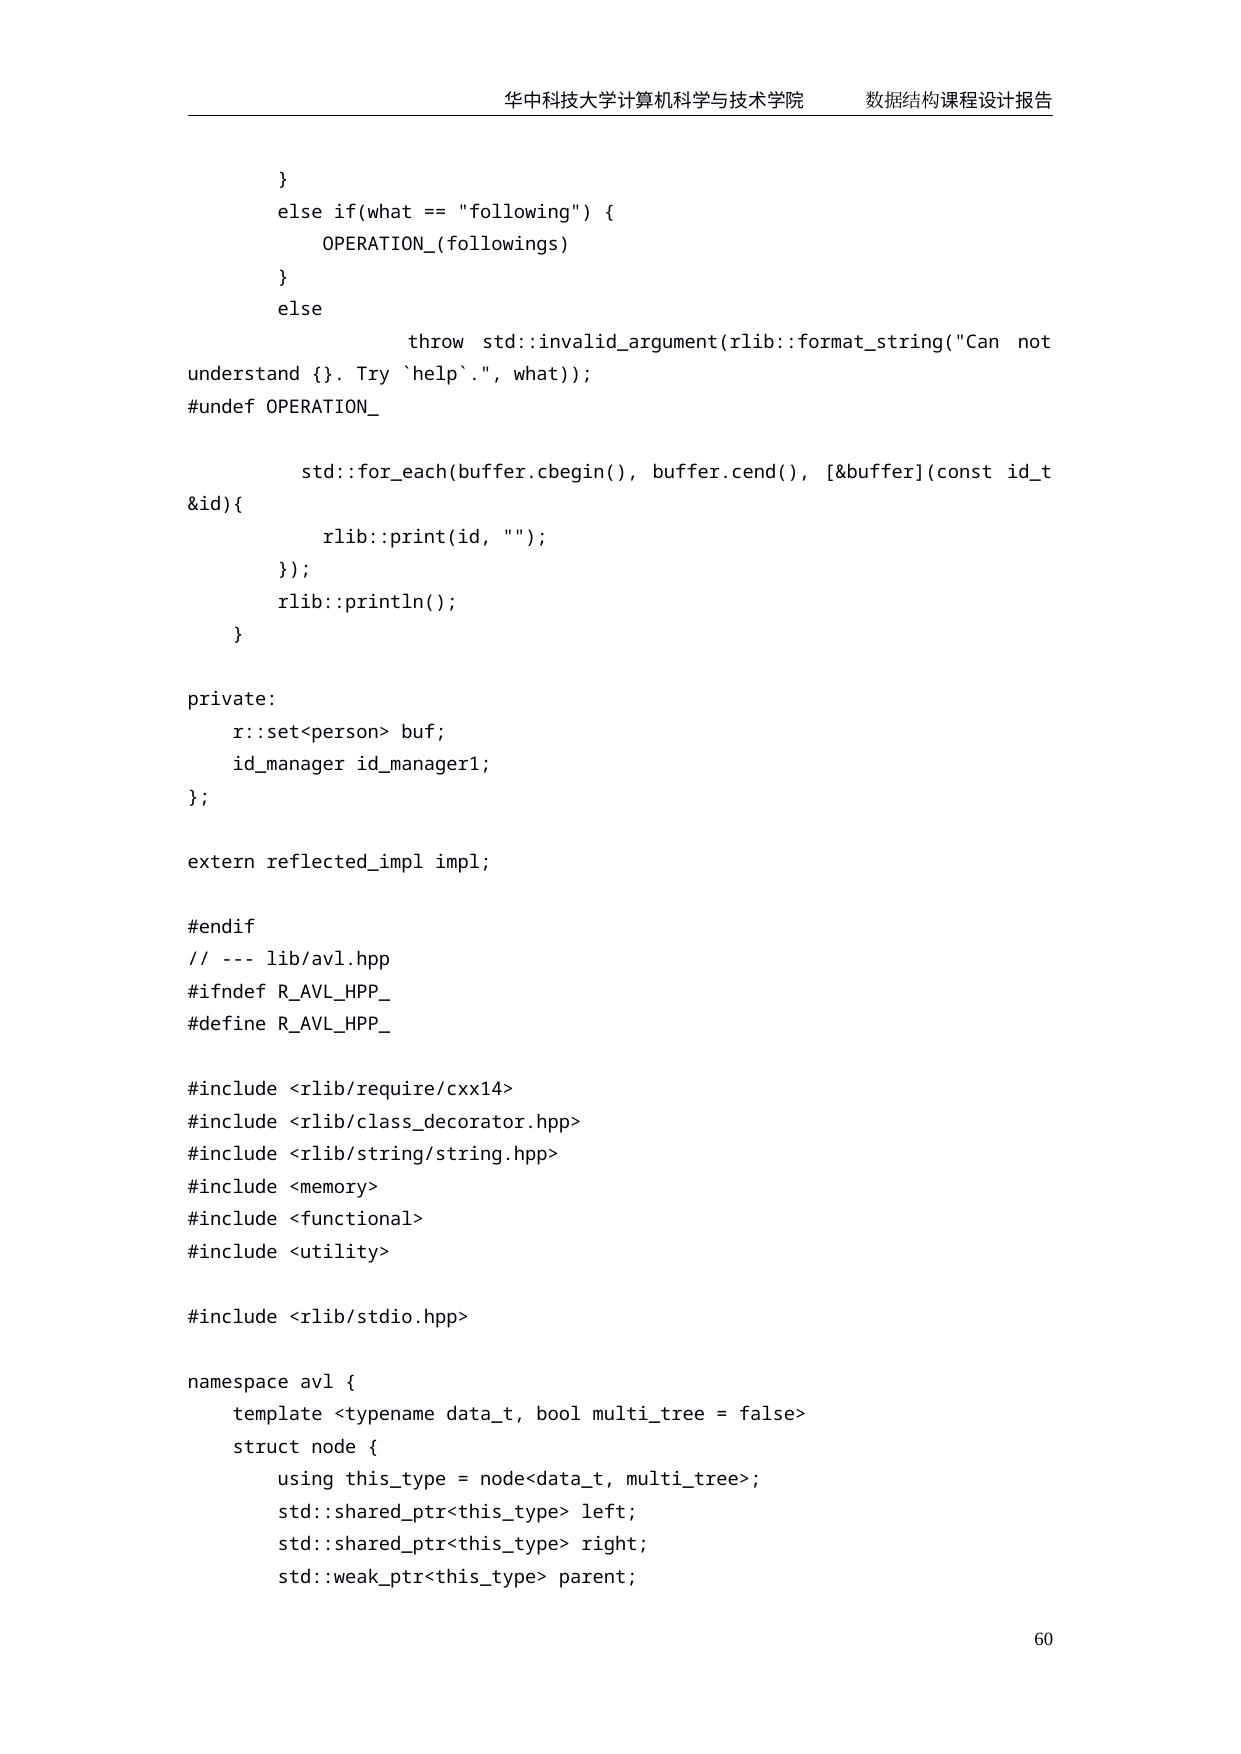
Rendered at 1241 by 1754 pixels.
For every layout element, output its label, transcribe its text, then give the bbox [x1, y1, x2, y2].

text #include <functional> [187, 1202, 1053, 1234]
text else [187, 292, 1053, 324]
text struct node { [187, 1429, 1053, 1462]
text #include <rlib/string/string.hpp> [187, 1137, 1053, 1169]
text private: [187, 682, 1053, 714]
text } [187, 162, 1053, 194]
text #include <rlib/stdio.hpp> [187, 1299, 1053, 1332]
text throw std::invalid_argument(rlib::format_string("Can not understand {}. Try `help`.", what)); [187, 324, 1053, 389]
text OPERATION_(followings) [187, 227, 1053, 259]
text } [187, 617, 1053, 649]
text #undef OPERATION_ [187, 389, 1053, 422]
text template <typename data_t, bool multi_tree = false> [187, 1397, 1053, 1429]
text namespace avl { [187, 1364, 1053, 1397]
text using this_type = node<data_t, multi_tree>; [187, 1462, 1053, 1494]
text }; [187, 779, 1053, 812]
text #define R_AVL_HPP_ [187, 1007, 1053, 1039]
text rlib::print(id, ""); [187, 519, 1053, 552]
text std::for_each(buffer.cbegin(), buffer.cend(), [&buffer](const id_t &id){ [187, 454, 1053, 519]
text r::set<person> buf; [187, 714, 1053, 747]
text #ifndef R_AVL_HPP_ [187, 974, 1053, 1007]
text std::shared_ptr<this_type> right; [187, 1527, 1053, 1559]
text id_manager id_manager1; [187, 747, 1053, 779]
text extern reflected_impl impl; [187, 844, 1053, 877]
text #include <rlib/class_decorator.hpp> [187, 1104, 1053, 1137]
text else if(what == "following") { [187, 194, 1053, 227]
text } [187, 259, 1053, 292]
text rlib::println(); [187, 584, 1053, 617]
text }); [187, 552, 1053, 584]
text std::weak_ptr<this_type> parent; [187, 1559, 1053, 1592]
text #include <utility> [187, 1234, 1053, 1267]
text #include <rlib/require/cxx14> [187, 1072, 1053, 1104]
text #endif [187, 909, 1053, 942]
text #include <memory> [187, 1169, 1053, 1202]
text // --- lib/avl.hpp [187, 942, 1053, 974]
text std::shared_ptr<this_type> left; [187, 1494, 1053, 1527]
